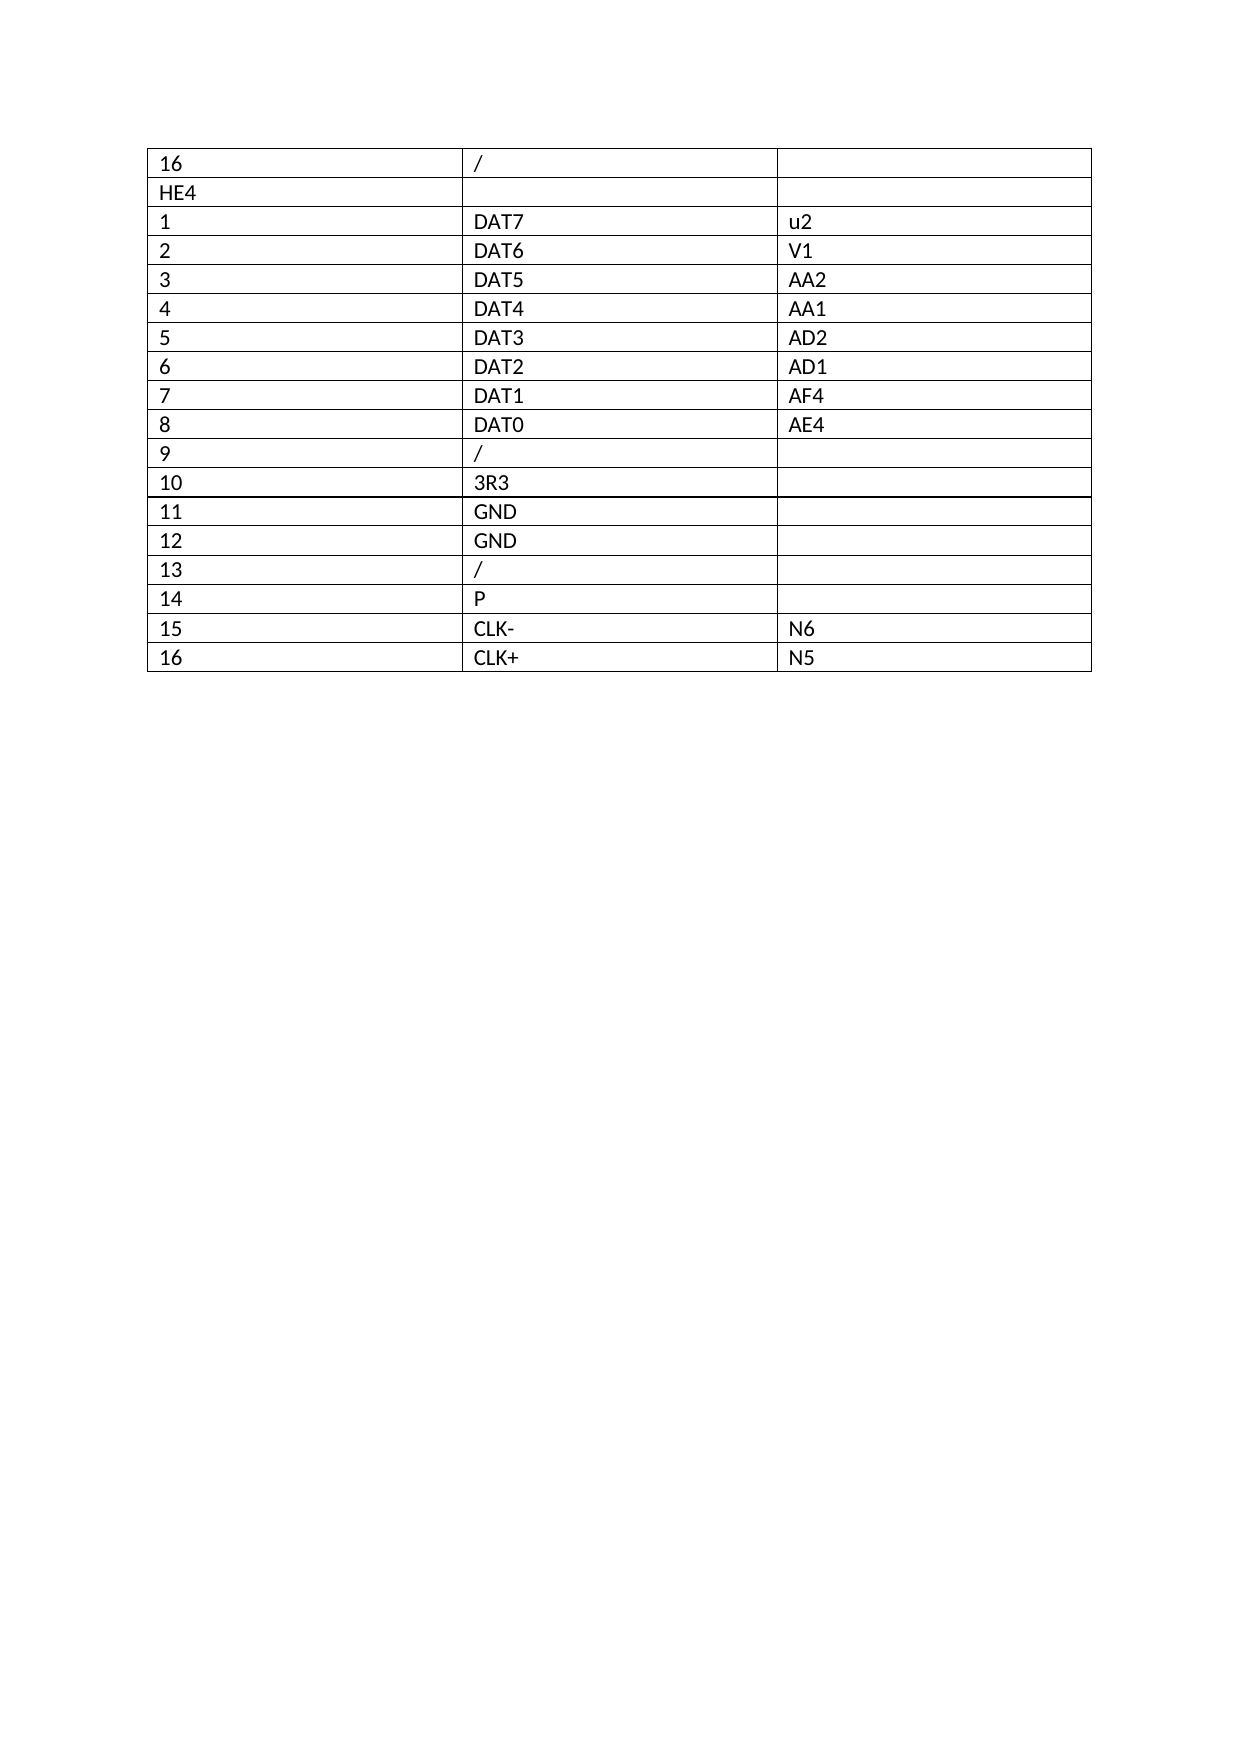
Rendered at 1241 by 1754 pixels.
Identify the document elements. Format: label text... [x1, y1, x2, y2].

table_cell / [463, 556, 777, 583]
table_cell 3R3 [463, 468, 777, 496]
table_cell [778, 556, 1091, 583]
table_cell P [463, 585, 777, 613]
table_cell N5 [778, 643, 1091, 671]
table_cell [463, 178, 777, 206]
table_cell 11 [148, 498, 462, 525]
table_cell [778, 526, 1091, 554]
table_cell [778, 585, 1091, 613]
table_cell AA2 [778, 265, 1091, 293]
table_cell 13 [148, 556, 462, 583]
table_cell [778, 498, 1091, 525]
table_cell CLK+ [463, 643, 777, 671]
table_cell 14 [148, 585, 462, 613]
table_cell DAT5 [463, 265, 777, 293]
table_cell DAT4 [463, 294, 777, 322]
table_cell GND [463, 526, 777, 554]
table_cell V1 [778, 236, 1091, 264]
table_cell AD2 [778, 323, 1091, 351]
table_cell 2 [148, 236, 462, 264]
table_cell HE4 [148, 178, 462, 206]
table_cell [778, 178, 1091, 206]
table_cell N6 [778, 614, 1091, 642]
table_cell 16 [148, 643, 462, 671]
table_cell DAT6 [463, 236, 777, 264]
table_cell / [463, 439, 777, 467]
table_cell DAT7 [463, 207, 777, 235]
table_cell DAT0 [463, 410, 777, 438]
table_cell CLK- [463, 614, 777, 642]
table_cell AD1 [778, 352, 1091, 380]
table_cell 4 [148, 294, 462, 322]
table_cell 3 [148, 265, 462, 293]
table_cell 10 [148, 468, 462, 496]
table_cell GND [463, 498, 777, 525]
table_cell 9 [148, 439, 462, 467]
table_cell 16 [148, 149, 462, 177]
table_cell 15 [148, 614, 462, 642]
table_cell DAT1 [463, 381, 777, 409]
table_cell u2 [778, 207, 1091, 235]
table_cell 1 [148, 207, 462, 235]
table_cell 7 [148, 381, 462, 409]
table_cell AF4 [778, 381, 1091, 409]
table_cell 6 [148, 352, 462, 380]
table_cell DAT3 [463, 323, 777, 351]
table_cell AE4 [778, 410, 1091, 438]
table_cell 8 [148, 410, 462, 438]
table_cell / [463, 149, 777, 177]
table_cell 12 [148, 526, 462, 554]
table_cell 5 [148, 323, 462, 351]
table_cell AA1 [778, 294, 1091, 322]
table_cell [778, 439, 1091, 467]
table_cell [778, 149, 1091, 177]
table_cell [778, 468, 1091, 496]
table_cell DAT2 [463, 352, 777, 380]
